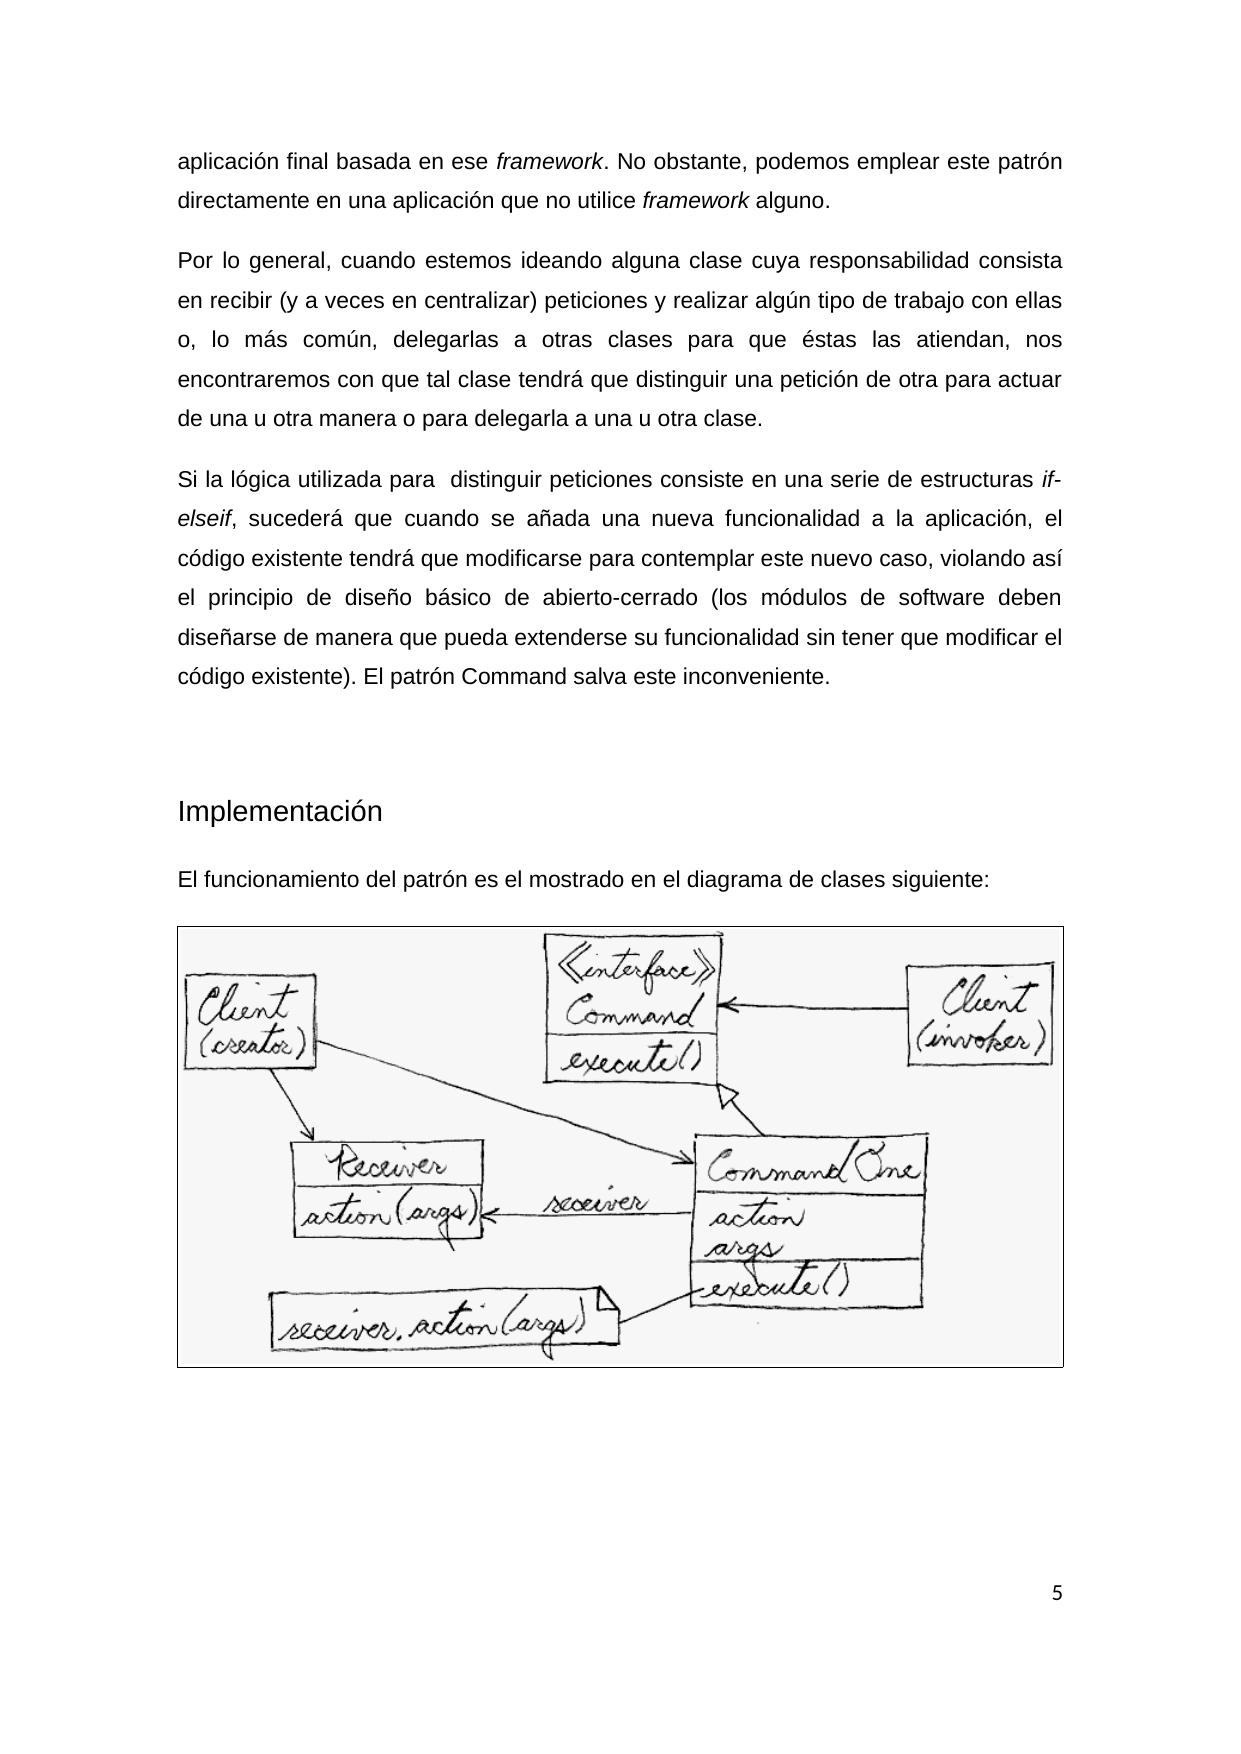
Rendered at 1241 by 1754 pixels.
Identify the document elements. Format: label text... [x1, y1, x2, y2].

text Implementación [177, 794, 1063, 828]
text Por lo general, cuando estemos ideando alguna clase cuya responsabilidad consista en recibir (y a veces en centralizar) peticiones y realizar algún tipo de trabajo con ellas o, lo más común, delegarlas a otras clases para que éstas las atiendan, nos encontraremos con que tal clase tendrá que distinguir una petición de otra para actuar de una u otra manera o para delegarla a una u otra clase. [177, 247, 1063, 432]
text El funcionamiento del patrón es el mostrado en el diagrama de clases siguiente: [177, 866, 1063, 892]
picture [180, 929, 1060, 1364]
text aplicación final basada en ese framework. No obstante, podemos emplear este patrón directamente en una aplicación que no utilice framework alguno. [177, 148, 1063, 213]
text Si la lógica utilizada para distinguir peticiones consiste en una serie de estructuras if-elseif, sucederá que cuando se añada una nueva funcionalidad a la aplicación, el código existente tendrá que modificarse para contemplar este nuevo caso, violando así el principio de diseño básico de abierto-cerrado (los módulos de software deben diseñarse de manera que pueda extenderse su funcionalidad sin tener que modificar el código existente). El patrón Command salva este inconveniente. [177, 466, 1063, 689]
